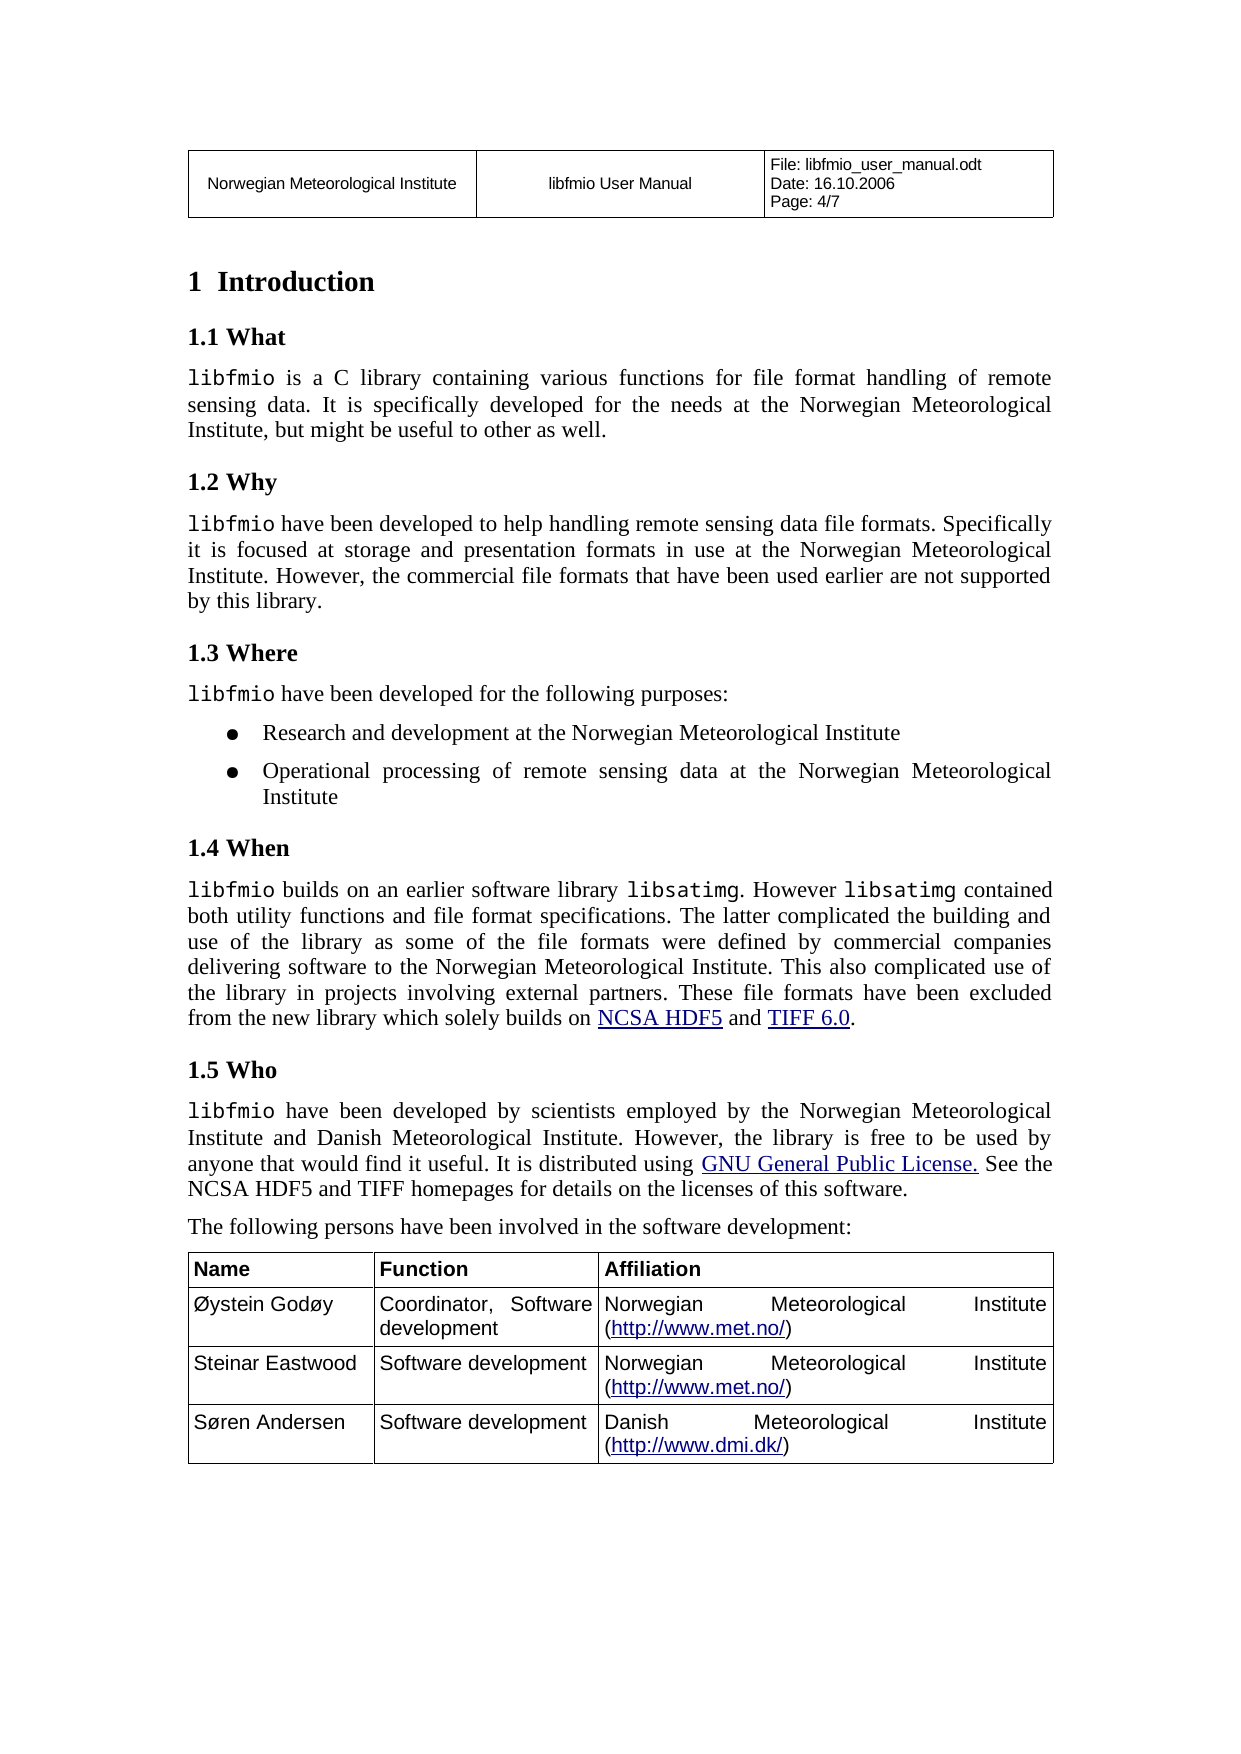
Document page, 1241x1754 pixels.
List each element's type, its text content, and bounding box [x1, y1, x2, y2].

text The following persons have been involved in the software development: [187, 1214, 1053, 1239]
table_cell Software development [375, 1405, 598, 1463]
list Research and development at the Norwegian Meteorological Institute [225, 720, 1053, 746]
text libfmio have been developed by scientists employed by the Norwegian Meteorological Institute and Danish Meteorological Institute. However, the library is free to be used by anyone that would find it useful. It is distributed using GNU General Public License. See the NCSA HDF5 and TIFF homepages for details on the licenses of this software. [187, 1096, 1053, 1201]
text libfmio is a C library containing various functions for file format handling of remote sensing data. It is specifically developed for the needs at the Norwegian Meteorological Institute, but might be useful to other as well. [187, 363, 1053, 443]
text libfmio builds on an earlier software library libsatimg. However libsatimg contained both utility functions and file format specifications. The latter complicated the building and use of the library as some of the file formats were defined by commercial companies delivering software to the Norwegian Meteorological Institute. This also complicated use of the library in projects involving external partners. These file formats have been excluded from the new library which solely builds on NCSA HDF5 and TIFF 6.0. [187, 875, 1053, 1031]
table_cell Øystein Godøy [189, 1288, 373, 1346]
table_cell Software development [375, 1347, 598, 1404]
table_cell Coordinator, Software development [375, 1288, 598, 1346]
table_header Function [375, 1253, 598, 1287]
table_cell Steinar Eastwood [189, 1347, 373, 1404]
table_cell Norwegian Meteorological Institute (http://www.met.no/) [599, 1347, 1053, 1404]
table_header Name [189, 1253, 373, 1287]
table_cell Søren Andersen [189, 1405, 373, 1463]
text libfmio have been developed to help handling remote sensing data file formats. Specifically it is focused at storage and presentation formats in use at the Norwegian Meteorological Institute. However, the commercial file formats that have been used earlier are not supported by this library. [187, 508, 1053, 613]
table_cell Norwegian Meteorological Institute (http://www.met.no/) [599, 1288, 1053, 1346]
table_cell Danish Meteorological Institute (http://www.dmi.dk/) [599, 1405, 1053, 1463]
table_header Affiliation [599, 1253, 1053, 1287]
subtitle When [187, 834, 1053, 862]
subtitle Where [187, 638, 1053, 667]
list Operational processing of remote sensing data at the Norwegian Meteorological Institute [225, 758, 1053, 809]
subtitle Why [187, 468, 1053, 496]
subtitle Who [187, 1056, 1053, 1084]
subtitle What [187, 323, 1053, 351]
text libfmio have been developed for the following purposes: [187, 679, 1053, 708]
subtitle Introduction [187, 265, 1053, 298]
